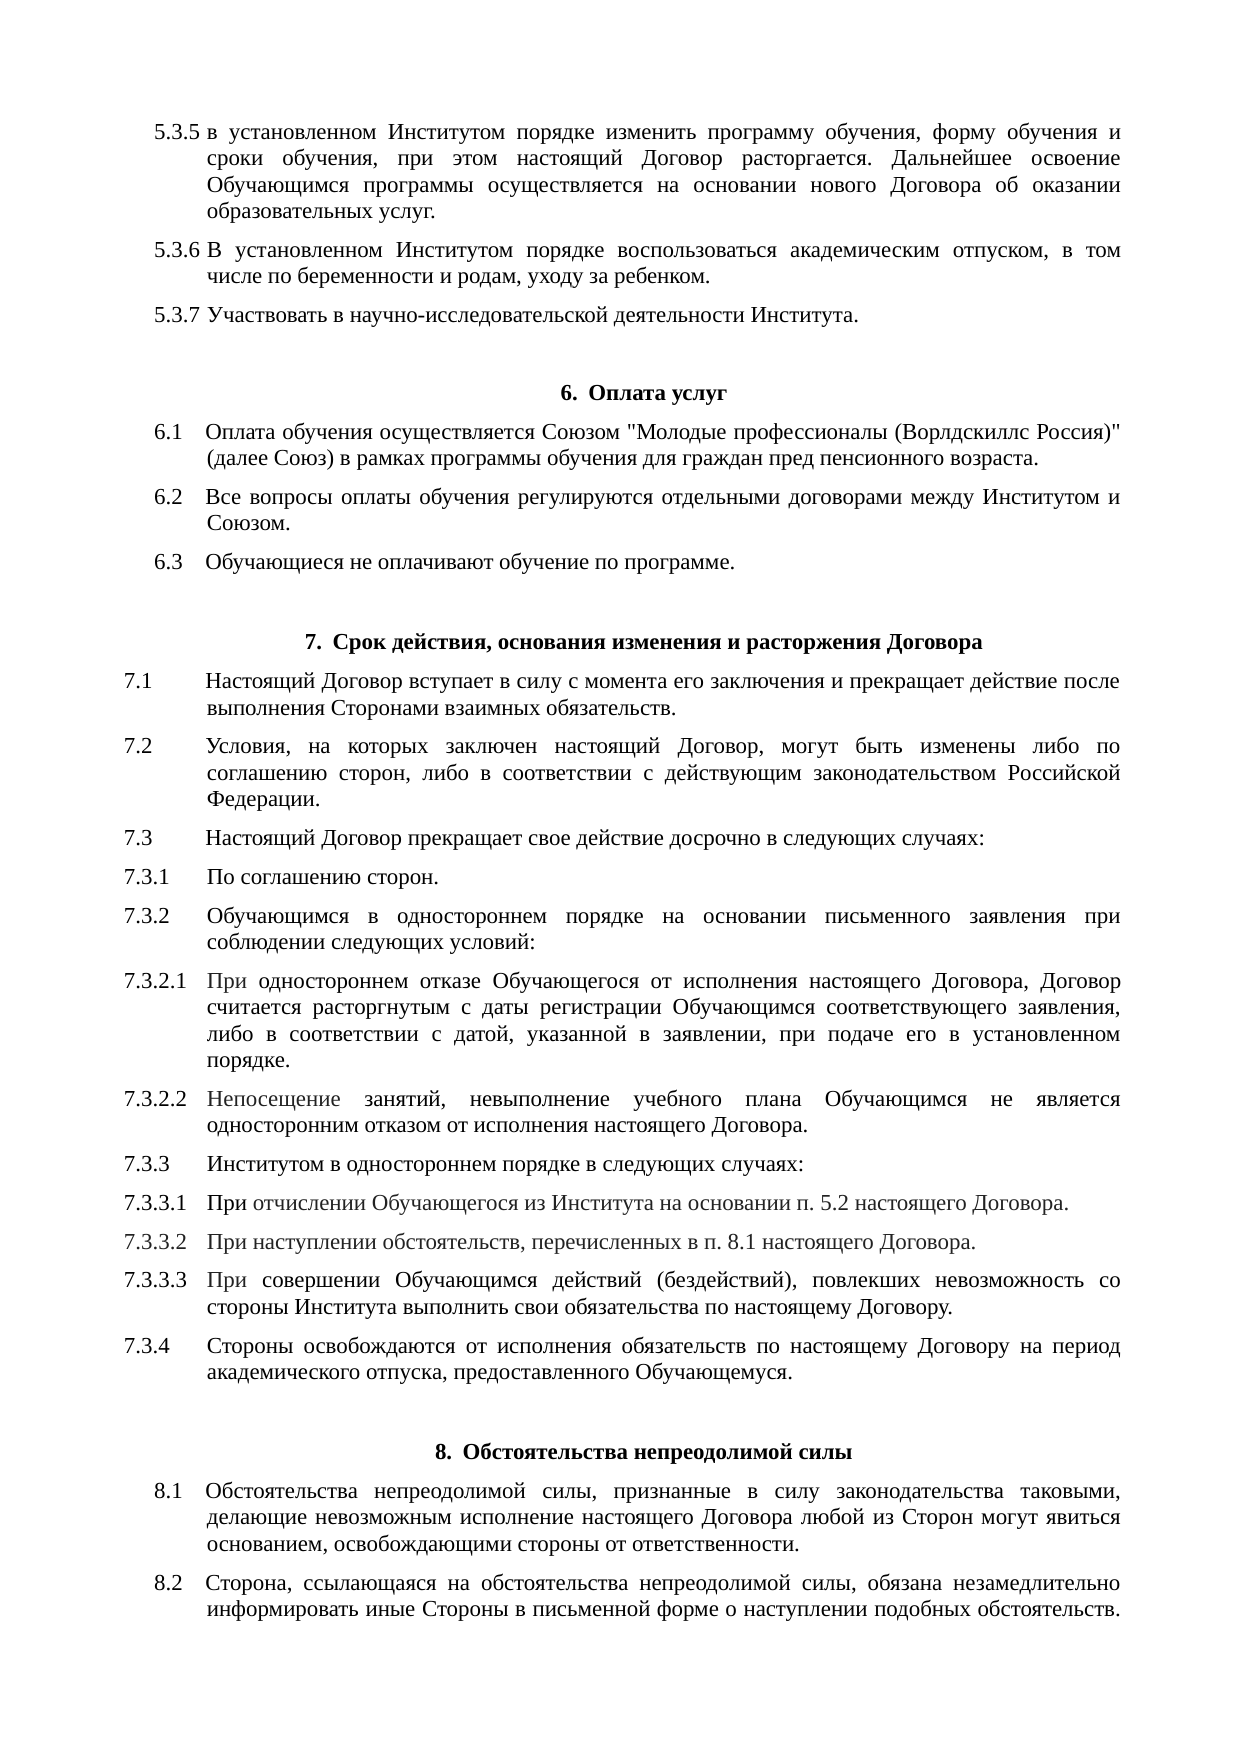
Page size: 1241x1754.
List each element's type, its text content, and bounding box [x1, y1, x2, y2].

list в установленном Институтом порядке изменить программу обучения, форму обучения и сроки обучения, при этом настоящий Договор расторгается. Дальнейшее освоение Обучающимся программы осуществляется на основании нового Договора об оказании образовательных услуг. [148, 118, 1122, 223]
list Срок действия, основания изменения и расторжения Договора [118, 628, 1122, 655]
list Обстоятельства непреодолимой силы, признанные в силу законодательства таковыми, делающие невозможным исполнение настоящего Договора любой из Сторон могут явиться основанием, освобождающими стороны от ответственности. [148, 1477, 1122, 1556]
list Оплата услуг [118, 379, 1122, 405]
list Оплата обучения осуществляется Союзом "Молодые профессионалы (Ворлдскиллс Россия)" (далее Союз) в рамках программы обучения для граждан пред пенсионного возраста. [148, 418, 1122, 471]
list При совершении Обучающимся действий (бездействий), повлекших невозможность со стороны Института выполнить свои обязательства по настоящему Договору. [118, 1267, 1122, 1319]
list Настоящий Договор прекращает свое действие досрочно в следующих случаях: [118, 824, 1122, 850]
list При отчислении Обучающегося из Института на основании п. 5.2 настоящего Договора. [118, 1189, 1122, 1215]
list Обучающиеся не оплачивают обучение по программе. [148, 548, 1122, 574]
list По соглашению сторон. [118, 863, 1122, 889]
list Институтом в одностороннем порядке в следующих случаях: [118, 1150, 1122, 1176]
list Настоящий Договор вступает в силу с момента его заключения и прекращает действие после выполнения Сторонами взаимных обязательств. [118, 667, 1122, 720]
list Обучающимся в одностороннем порядке на основании письменного заявления при соблюдении следующих условий: [118, 902, 1122, 954]
list Участвовать в научно-исследовательской деятельности Института. [148, 301, 1122, 328]
list При одностороннем отказе Обучающегося от исполнения настоящего Договора, Договор считается расторгнутым с даты регистрации Обучающимся соответствующего заявления, либо в соответствии с датой, указанной в заявлении, при подаче его в установленном порядке. [118, 967, 1122, 1072]
list В установленном Институтом порядке воспользоваться академическим отпуском, в том числе по беременности и родам, уходу за ребенком. [148, 236, 1122, 289]
list Сторона, ссылающаяся на обстоятельства непреодолимой силы, обязана незамедлительно информировать иные Стороны в письменной форме о наступлении подобных обстоятельств. [148, 1569, 1122, 1621]
list При наступлении обстоятельств, перечисленных в п. 8.1 настоящего Договора. [118, 1228, 1122, 1254]
list Все вопросы оплаты обучения регулируются отдельными договорами между Институтом и Союзом. [148, 483, 1122, 536]
list Непосещение занятий, невыполнение учебного плана Обучающимся не является односторонним отказом от исполнения настоящего Договора. [118, 1085, 1122, 1137]
list Стороны освобождаются от исполнения обязательств по настоящему Договору на период академического отпуска, предоставленного Обучающемуся. [118, 1332, 1122, 1384]
list Обстоятельства непреодолимой силы [118, 1438, 1122, 1464]
list Условия, на которых заключен настоящий Договор, могут быть изменены либо по соглашению сторон, либо в соответствии с действующим законодательством Российской Федерации. [118, 732, 1122, 811]
